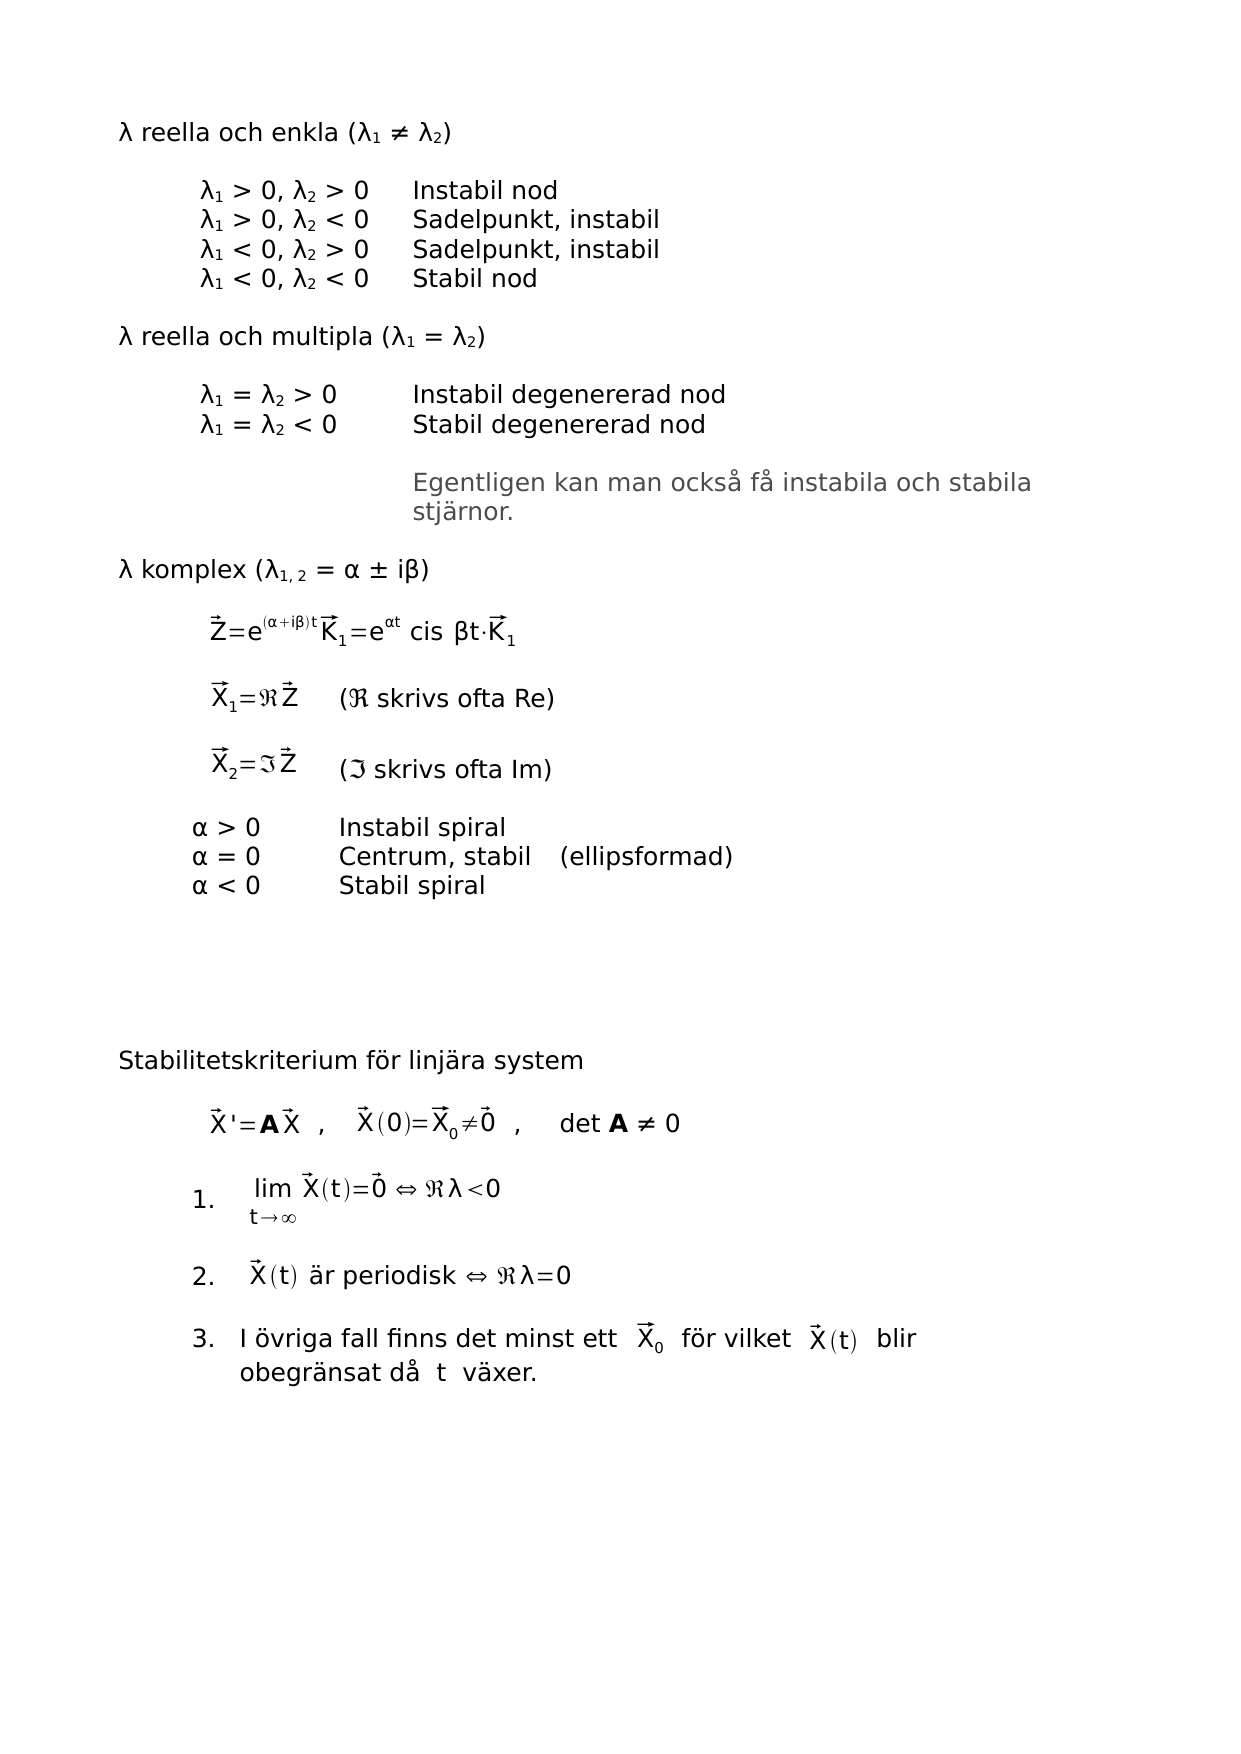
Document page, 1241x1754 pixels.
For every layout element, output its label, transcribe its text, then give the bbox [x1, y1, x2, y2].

text λ1 > 0, λ2 < 0 Sadelpunkt, instabil [118, 206, 1122, 235]
text λ komplex (λ1, 2 = α ± iβ) [118, 556, 1122, 585]
text λ reella och enkla (λ1 ≠ λ2) [118, 118, 1122, 147]
text , , det A ≠ 0 [118, 1105, 1122, 1142]
text α > 0 Instabil spiral [118, 813, 1122, 842]
text λ1 = λ2 < 0 Stabil degenererad nod [118, 410, 1122, 439]
text (ℑ skrivs ofta Im) [118, 746, 1122, 784]
text 3. I övriga fall finns det minst ettför vilketblir [118, 1321, 1122, 1358]
text 2. [118, 1258, 1122, 1292]
text λ1 < 0, λ2 < 0 Stabil nod [118, 264, 1122, 293]
text α = 0 Centrum, stabil (ellipsformad) [118, 842, 1122, 872]
text (ℜ skrivs ofta Re) [118, 680, 1122, 717]
text obegränsat då t växer. [118, 1358, 1122, 1387]
text λ1 < 0, λ2 > 0 Sadelpunkt, instabil [118, 235, 1122, 264]
text 1. [118, 1171, 1122, 1229]
text λ1 > 0, λ2 > 0 Instabil nod [118, 176, 1122, 206]
text Stabilitetskriterium för linjära system [118, 1047, 1122, 1076]
text stjärnor. [118, 497, 1122, 526]
text λ1 = λ2 > 0 Instabil degenererad nod [118, 381, 1122, 410]
text α < 0 Stabil spiral [118, 872, 1122, 901]
text λ reella och multipla (λ1 = λ2) [118, 322, 1122, 351]
text Egentligen kan man också få instabila och stabila [118, 468, 1122, 497]
